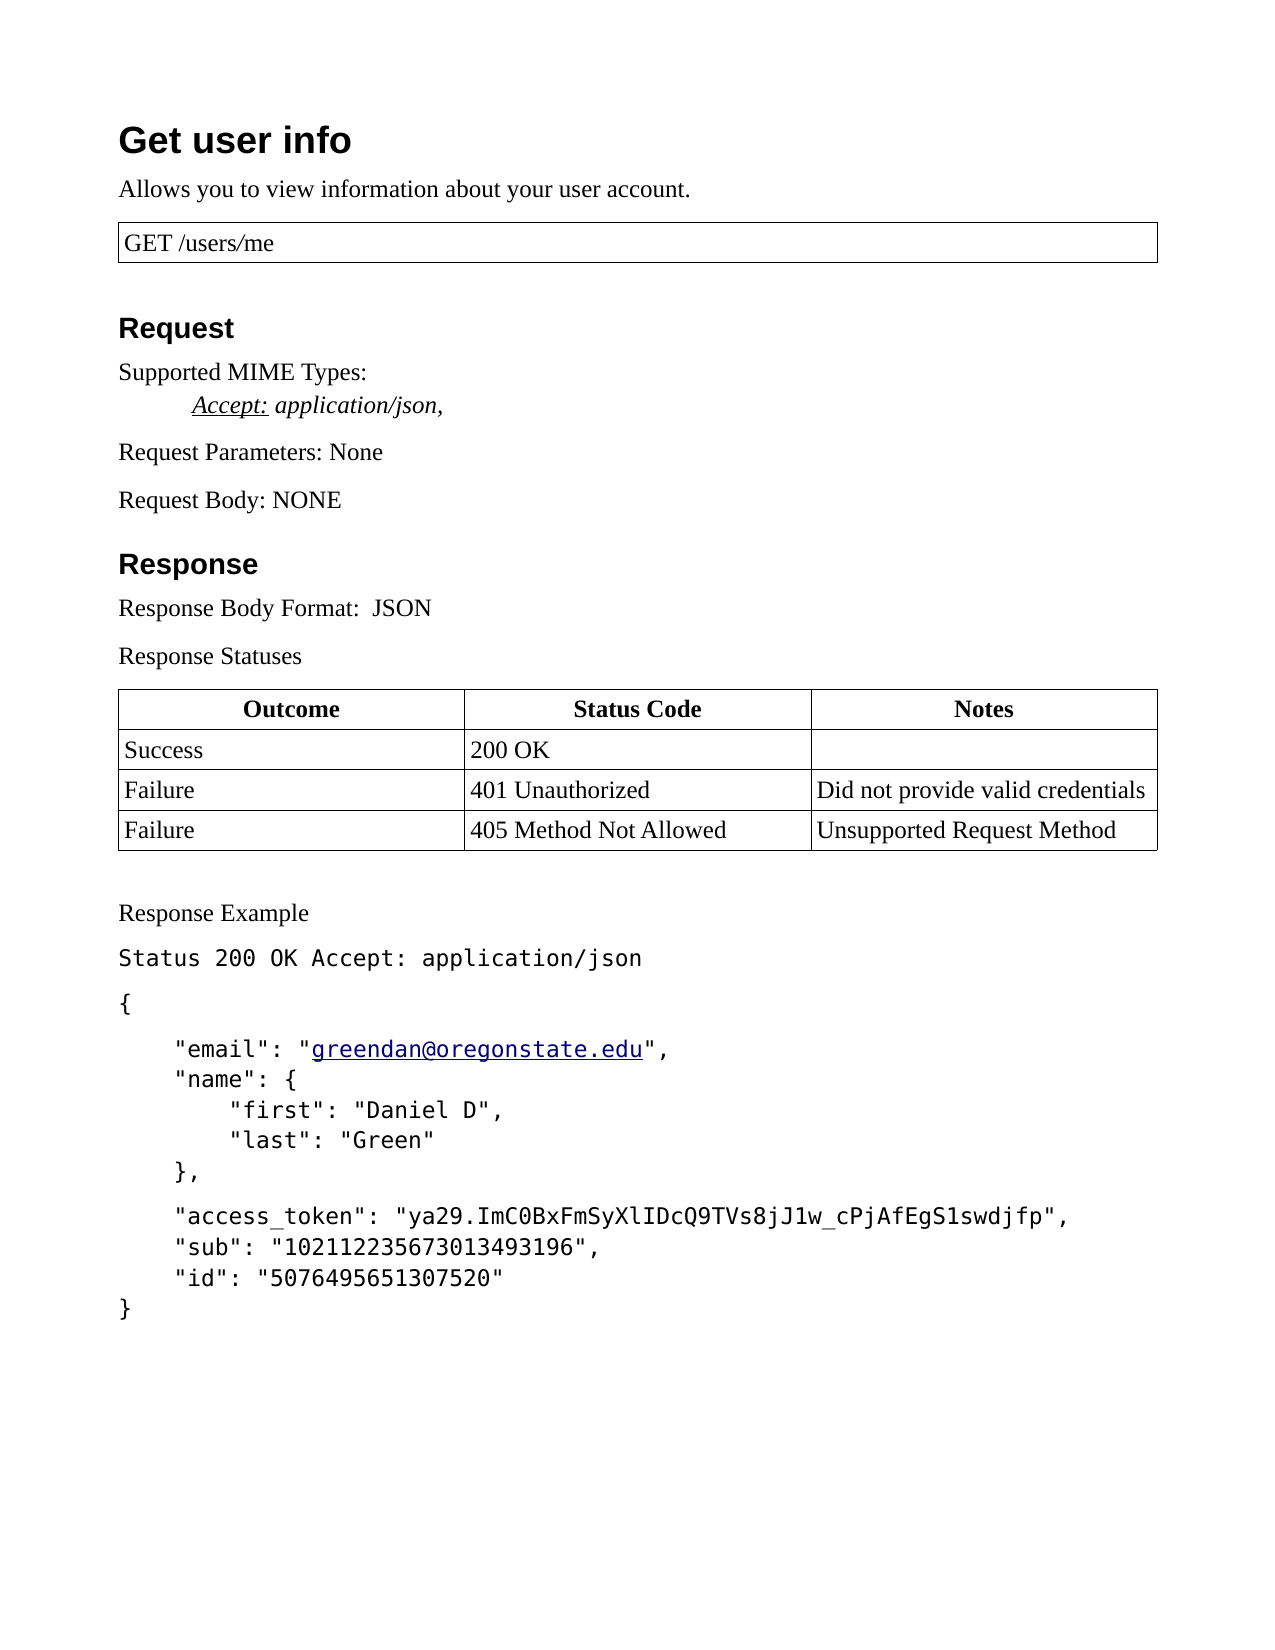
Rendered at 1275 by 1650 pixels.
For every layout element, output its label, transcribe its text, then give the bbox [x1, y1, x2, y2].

table_cell Unsupported Request Method [812, 811, 1157, 850]
text Status 200 OK Accept: application/json [118, 945, 1157, 972]
table_cell Failure [119, 811, 464, 850]
subtitle Response [118, 547, 1157, 581]
table_cell Did not provide valid credentials [812, 770, 1157, 810]
text Response Statuses [118, 641, 1157, 670]
table_header Status Code [465, 690, 811, 729]
text { [118, 991, 1157, 1017]
text Supported MIME Types: Accept: application/json, [118, 357, 1157, 419]
subtitle Get user info [118, 118, 1157, 162]
text Request Parameters: None [118, 437, 1157, 466]
table_cell Failure [119, 770, 464, 810]
table_cell 200 OK [465, 730, 811, 769]
subtitle Request [118, 277, 1157, 344]
table_cell 405 Method Not Allowed [465, 811, 811, 850]
table_cell Success [119, 730, 464, 769]
text "access_token": "ya29.ImC0BxFmSyXlIDcQ9TVs8jJ1w_cPjAfEgS1swdjfp", "sub": "102112235673013493196", "id": "5076495651307520" } [118, 1203, 1157, 1322]
table_header Outcome [119, 690, 464, 729]
table_cell 401 Unauthorized [465, 770, 811, 810]
text Request Body: NONE [118, 485, 1157, 514]
text "email": "greendan@oregonstate.edu", "name": { "first": "Daniel D", "last": "Green" }, [118, 1036, 1157, 1185]
table_cell [812, 730, 1157, 769]
table_header Notes [812, 690, 1157, 729]
text Allows you to view information about your user account. [118, 174, 1157, 203]
text Response Example [118, 898, 1157, 926]
text Response Body Format: JSON [118, 593, 1157, 622]
table_header GET /users/me [119, 223, 1157, 262]
